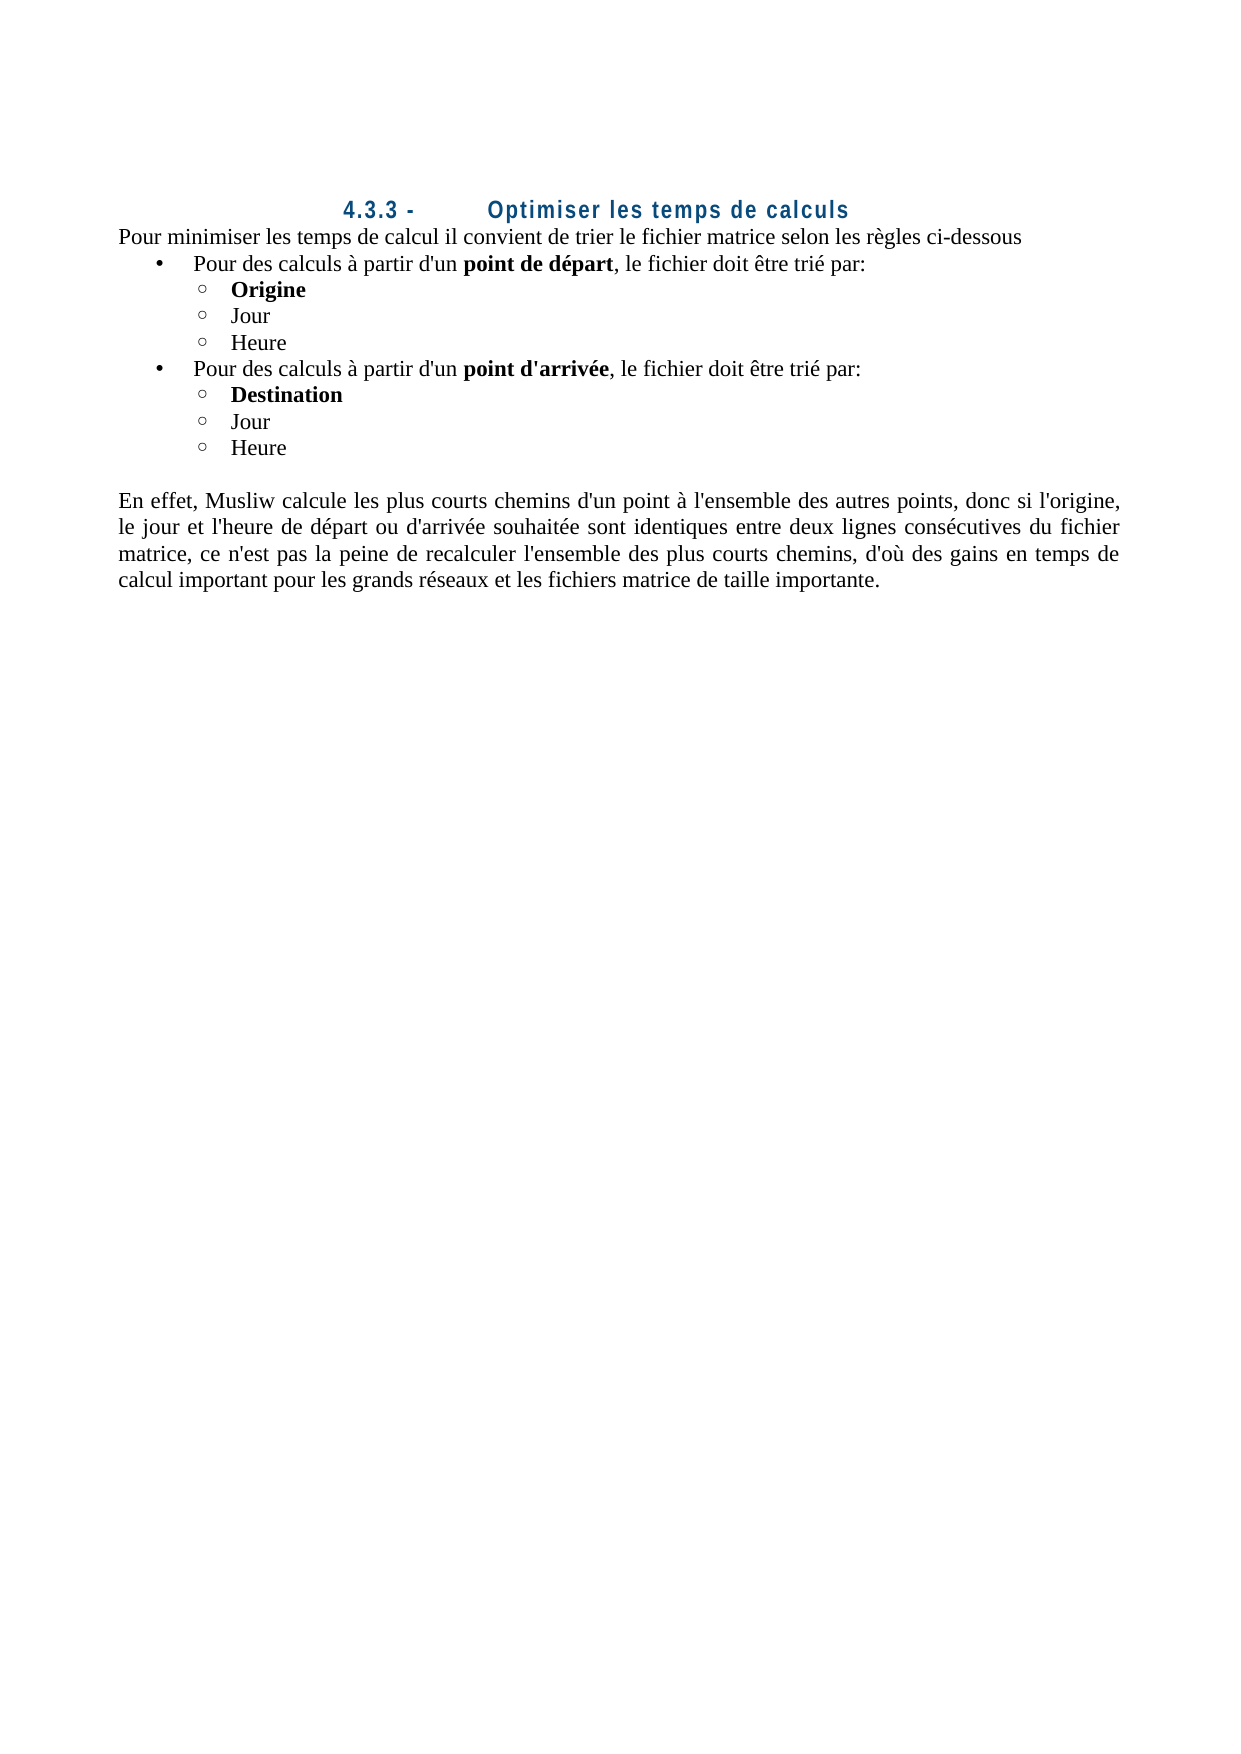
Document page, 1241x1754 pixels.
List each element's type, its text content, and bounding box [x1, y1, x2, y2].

list Destination [193, 382, 1122, 408]
text Pour minimiser les temps de calcul il convient de trier le fichier matrice selon les règles ci-dessous [118, 223, 1122, 250]
list Origine [193, 276, 1122, 302]
text En effet, Musliw calcule les plus courts chemins d'un point à l'ensemble des autres points, donc si l'origine, le jour et l'heure de départ ou d'arrivée souhaitée sont identiques entre deux lignes consécutives du fichier matrice, ce n'est pas la peine de recalculer l'ensemble des plus courts chemins, d'où des gains en temps de calcul important pour les grands réseaux et les fichiers matrice de taille importante. [118, 487, 1122, 592]
list Heure [193, 329, 1122, 355]
list Jour [193, 302, 1122, 329]
list Pour des calculs à partir d'un point d'arrivée, le fichier doit être trié par: [156, 355, 1122, 382]
subtitle Optimiser les temps de calculs [193, 195, 1122, 223]
list Pour des calculs à partir d'un point de départ, le fichier doit être trié par: [156, 250, 1122, 276]
list Jour [193, 408, 1122, 434]
list Heure [193, 434, 1122, 461]
